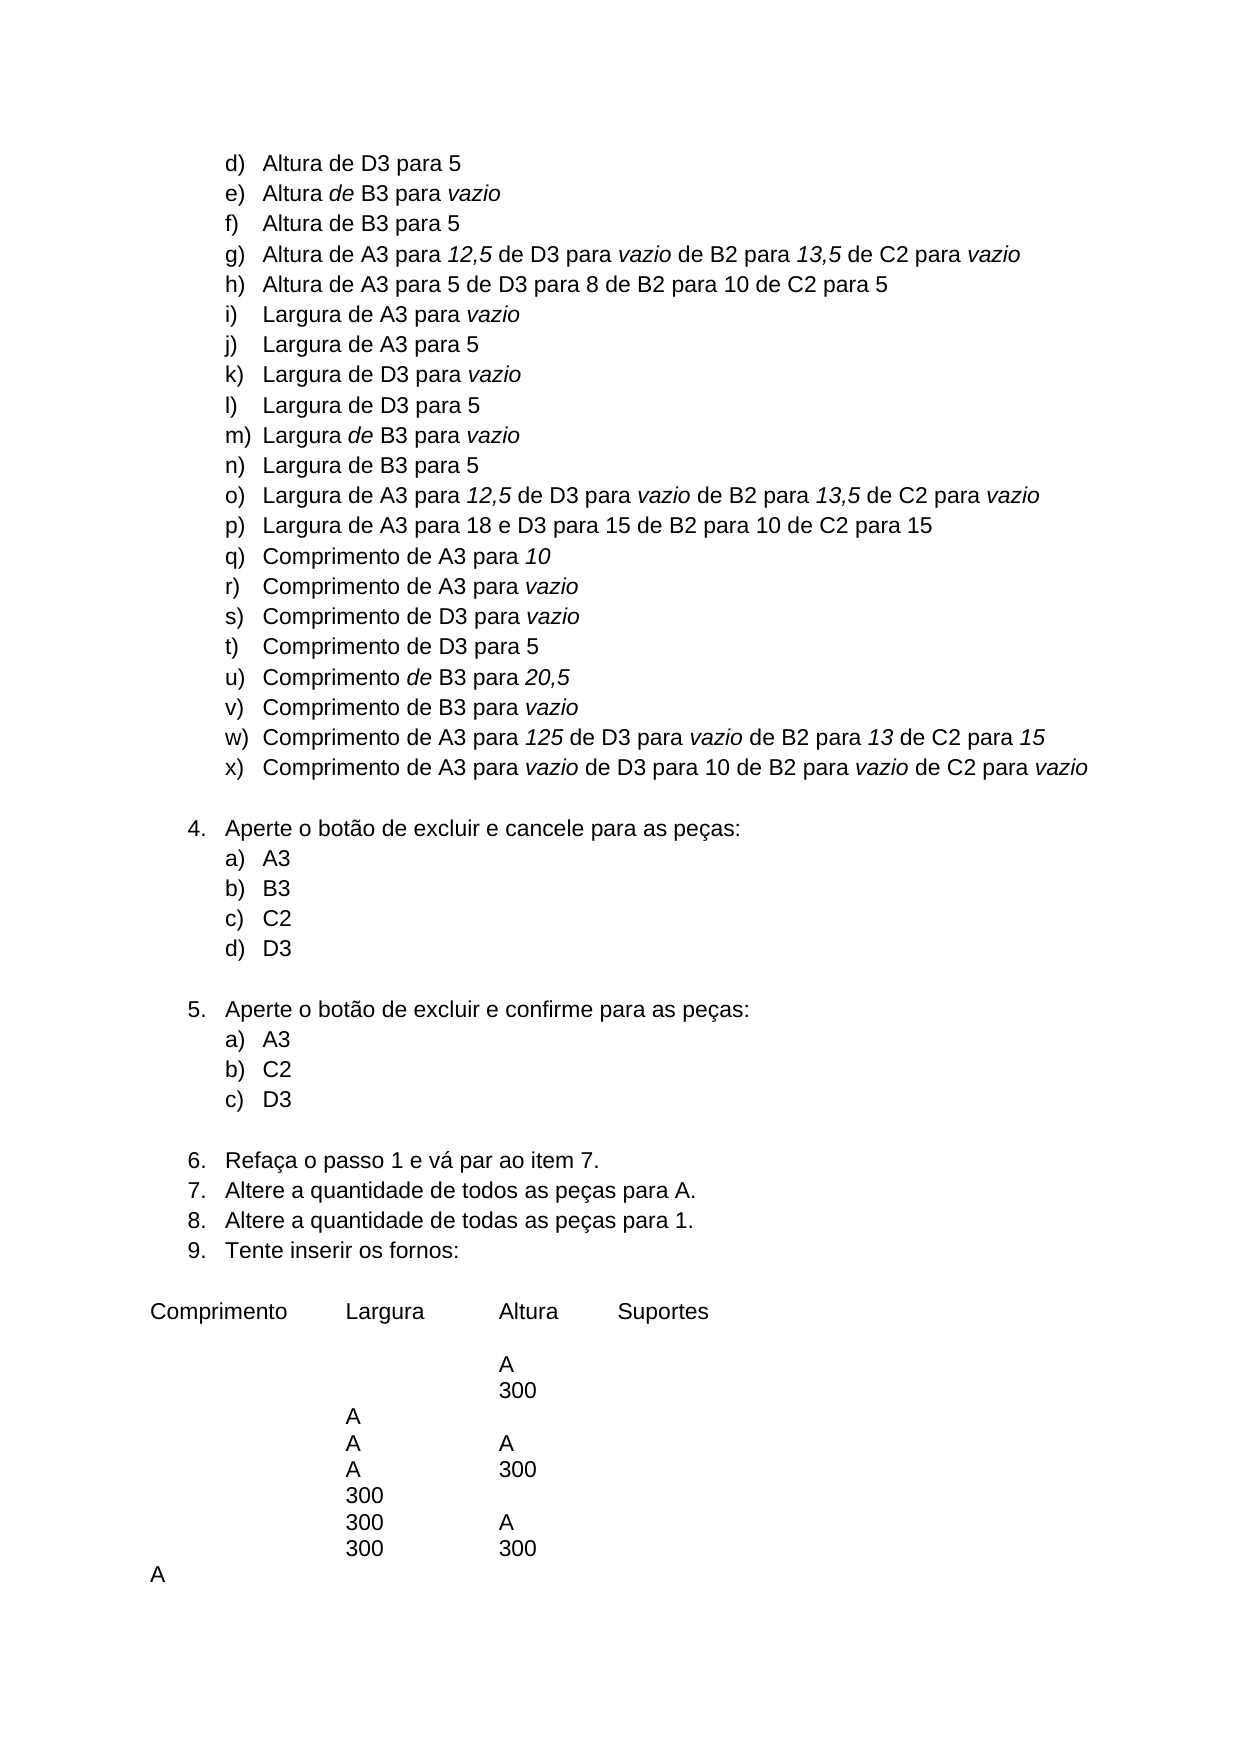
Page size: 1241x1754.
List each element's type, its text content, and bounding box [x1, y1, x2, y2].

list Aperte o botão de excluir e cancele para as peças: [187, 814, 1090, 841]
table_cell [617, 1561, 1083, 1588]
table_header Suportes [617, 1298, 1083, 1324]
table_cell [150, 1483, 345, 1509]
table_header Largura [345, 1298, 498, 1324]
list Largura de A3 para 5 [225, 331, 1090, 358]
table_cell [499, 1403, 617, 1430]
list Altura de A3 para 12,5 de D3 para vazio de B2 para 13,5 de C2 para vazio [225, 241, 1090, 267]
table_cell [617, 1377, 1083, 1403]
list Altura de B3 para 5 [225, 210, 1090, 237]
table_cell [345, 1351, 498, 1377]
list Comprimento de A3 para 10 [225, 543, 1090, 569]
list Largura de A3 para 12,5 de D3 para vazio de B2 para 13,5 de C2 para vazio [225, 482, 1090, 509]
list Refaça o passo 1 e vá par ao item 7. [187, 1147, 1090, 1173]
table_cell 300 [499, 1377, 617, 1403]
list Altura de A3 para 5 de D3 para 8 de B2 para 10 de C2 para 5 [225, 271, 1090, 297]
table_cell [499, 1324, 617, 1351]
table_cell [617, 1535, 1083, 1561]
list B3 [225, 875, 1090, 901]
table_cell A [499, 1509, 617, 1535]
table_cell [499, 1561, 617, 1588]
list Tente inserir os fornos: [187, 1237, 1090, 1264]
table_cell [150, 1509, 345, 1535]
list Largura de A3 para 18 e D3 para 15 de B2 para 10 de C2 para 15 [225, 512, 1090, 539]
table_cell A [499, 1351, 617, 1377]
list Comprimento de B3 para vazio [225, 694, 1090, 720]
table_cell [617, 1509, 1083, 1535]
table_cell 300 [499, 1456, 617, 1482]
table_cell [617, 1403, 1083, 1430]
table_cell [617, 1430, 1083, 1456]
list Comprimento de A3 para vazio de D3 para 10 de B2 para vazio de C2 para vazio [225, 754, 1090, 781]
list Comprimento de A3 para 125 de D3 para vazio de B2 para 13 de C2 para 15 [225, 724, 1090, 750]
table_cell [150, 1351, 345, 1377]
table_cell 300 [345, 1483, 498, 1509]
table_cell [150, 1430, 345, 1456]
list Comprimento de D3 para vazio [225, 603, 1090, 629]
table_cell [617, 1483, 1083, 1509]
table_cell [150, 1324, 345, 1351]
list Altere a quantidade de todas as peças para 1. [187, 1207, 1090, 1234]
table_cell A [499, 1430, 617, 1456]
table_cell 300 [345, 1509, 498, 1535]
list A3 [225, 1026, 1090, 1052]
table_cell 300 [499, 1535, 617, 1561]
list Largura de D3 para 5 [225, 392, 1090, 418]
list A3 [225, 845, 1090, 871]
list Largura de D3 para vazio [225, 361, 1090, 388]
table_cell [150, 1535, 345, 1561]
table_cell A [150, 1561, 345, 1588]
list Aperte o botão de excluir e confirme para as peças: [187, 996, 1090, 1022]
list C2 [225, 905, 1090, 932]
table_cell [345, 1324, 498, 1351]
list Altura de D3 para 5 [225, 150, 1090, 176]
list Comprimento de D3 para 5 [225, 633, 1090, 660]
table_cell [617, 1351, 1083, 1377]
list C2 [225, 1056, 1090, 1083]
table_cell [150, 1403, 345, 1430]
list D3 [225, 1086, 1090, 1113]
table_header Comprimento [150, 1298, 345, 1324]
list Comprimento de B3 para 20,5 [225, 663, 1090, 690]
list Largura de B3 para 5 [225, 452, 1090, 478]
list D3 [225, 935, 1090, 962]
table_cell A [345, 1456, 498, 1482]
table_cell 300 [345, 1535, 498, 1561]
table_cell [617, 1456, 1083, 1482]
list Altura de B3 para vazio [225, 180, 1090, 207]
table_cell [617, 1324, 1083, 1351]
list Comprimento de A3 para vazio [225, 573, 1090, 599]
table_cell [150, 1456, 345, 1482]
table_cell A [345, 1430, 498, 1456]
list Largura de B3 para vazio [225, 422, 1090, 448]
table_cell [345, 1377, 498, 1403]
list Altere a quantidade de todos as peças para A. [187, 1177, 1090, 1203]
table_cell A [345, 1403, 498, 1430]
table_header Altura [499, 1298, 617, 1324]
table_cell [345, 1561, 498, 1588]
table_cell [499, 1483, 617, 1509]
list Largura de A3 para vazio [225, 301, 1090, 327]
table_cell [150, 1377, 345, 1403]
